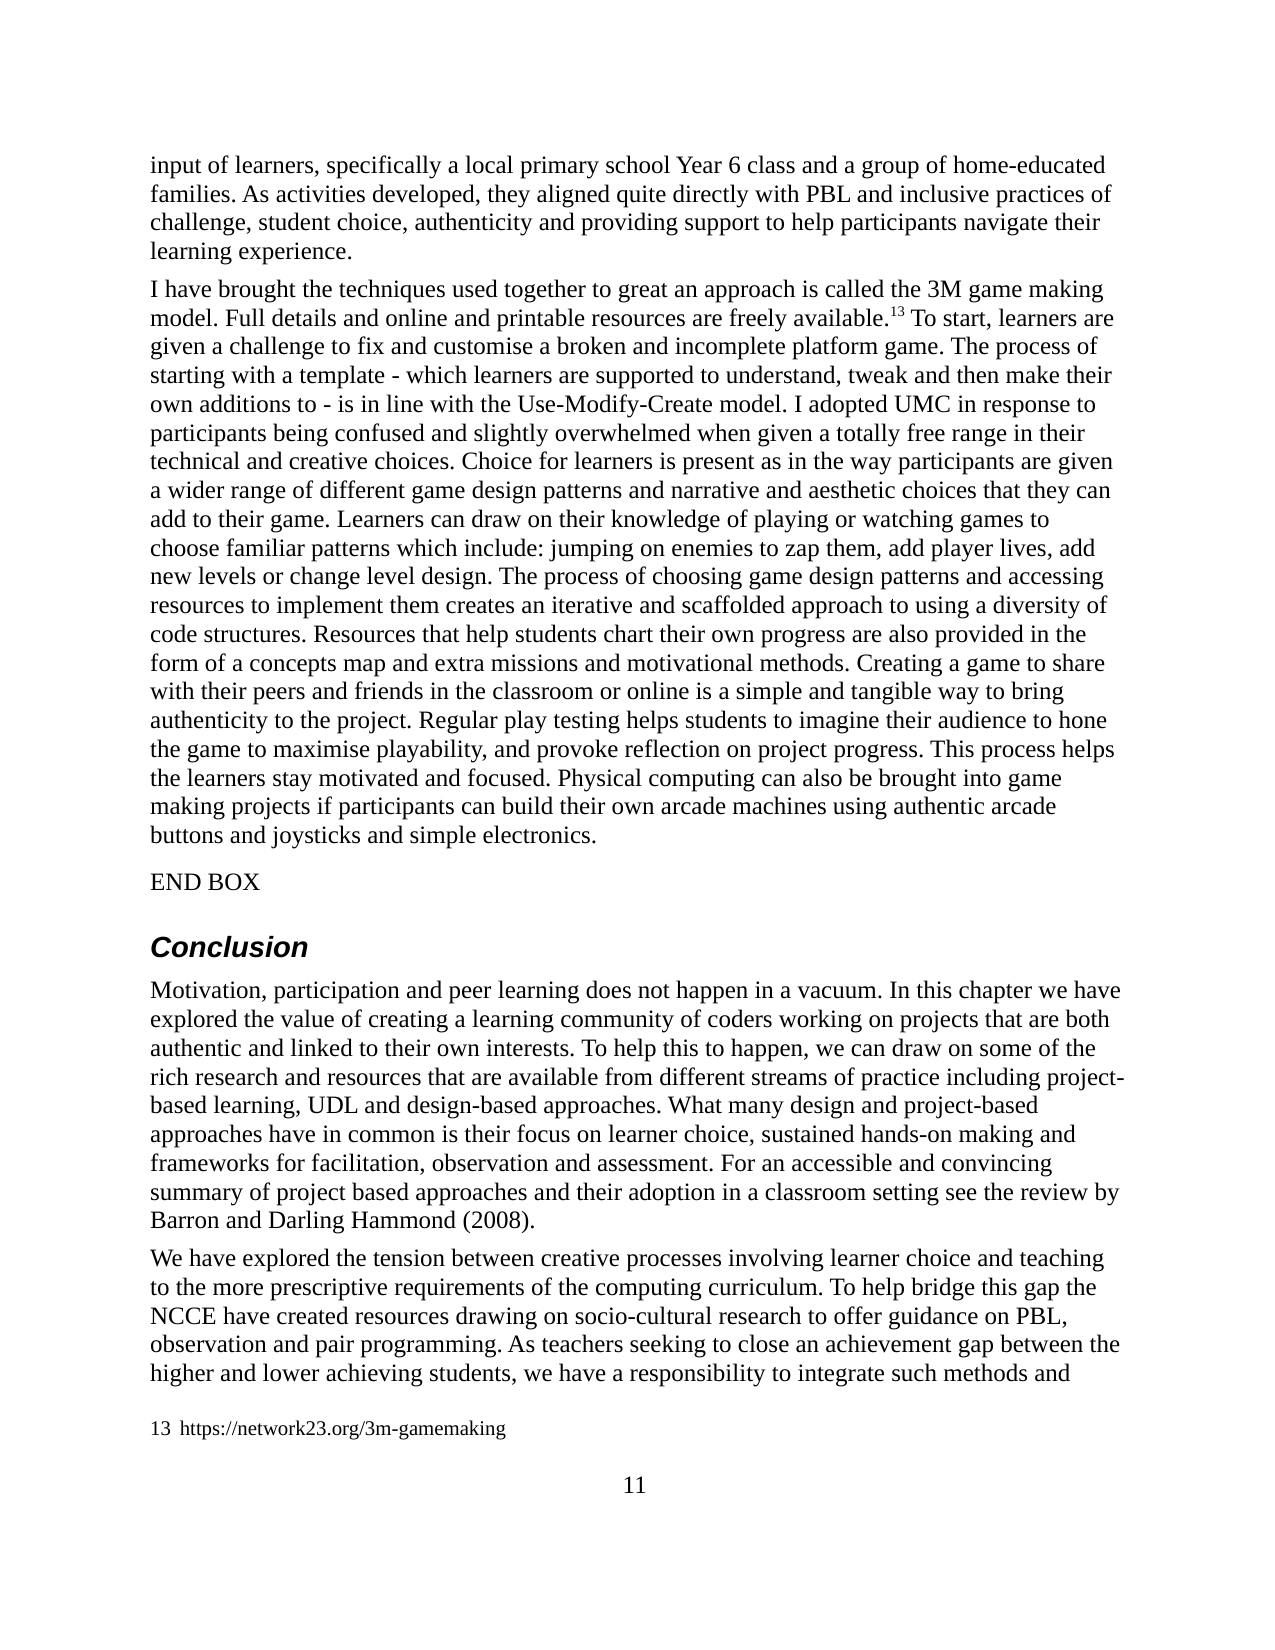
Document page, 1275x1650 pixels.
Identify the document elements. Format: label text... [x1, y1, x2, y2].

text We have explored the tension between creative processes involving learner choice and teaching to the more prescriptive requirements of the computing curriculum. To help bridge this gap the NCCE have created resources drawing on socio-cultural research to offer guidance on PBL, observation and pair programming. As teachers seeking to close an achievement gap between the higher and lower achieving students, we have a responsibility to integrate such methods and [150, 1243, 1125, 1387]
text I have brought the techniques used together to great an approach is called the 3M game making model. Full details and online and printable resources are freely available. To start, learners are given a challenge to fix and customise a broken and incomplete platform game. The process of starting with a template - which learners are supported to understand, tweak and then make their own additions to - is in line with the Use-Modify-Create model. I adopted UMC in response to participants being confused and slightly overwhelmed when given a totally free range in their technical and creative choices. Choice for learners is present as in the way participants are given a wider range of different game design patterns and narrative and aesthetic choices that they can add to their game. Learners can draw on their knowledge of playing or watching games to choose familiar patterns which include: jumping on enemies to zap them, add player lives, add new levels or change level design. The process of choosing game design patterns and accessing resources to implement them creates an iterative and scaffolded approach to using a diversity of code structures. Resources that help students chart their own progress are also provided in the form of a concepts map and extra missions and motivational methods. Creating a game to share with their peers and friends in the classroom or online is a simple and tangible way to bring authenticity to the project. Regular play testing helps students to imagine their audience to hone the game to maximise playability, and provoke reflection on project progress. This process helps the learners stay motivated and focused. Physical computing can also be brought into game making projects if participants can build their own arcade machines using authentic arcade buttons and joysticks and simple electronics. [150, 274, 1125, 849]
text input of learners, specifically a local primary school Year 6 class and a group of home-educated families. As activities developed, they aligned quite directly with PBL and inclusive practices of challenge, student choice, authenticity and providing support to help participants navigate their learning experience. [150, 150, 1125, 265]
subtitle Conclusion [150, 929, 1125, 963]
text END BOX [150, 867, 1125, 896]
text https://network23.org/3m-gamemaking [150, 1416, 1125, 1440]
text Motivation, participation and peer learning does not happen in a vacuum. In this chapter we have explored the value of creating a learning community of coders working on projects that are both authentic and linked to their own interests. To help this to happen, we can draw on some of the rich research and resources that are available from different streams of practice including project-based learning, UDL and design-based approaches. What many design and project-based approaches have in common is their focus on learner choice, sustained hands-on making and frameworks for facilitation, observation and assessment. For an accessible and convincing summary of project based approaches and their adoption in a classroom setting see the review by Barron and Darling Hammond (2008). [150, 976, 1125, 1234]
